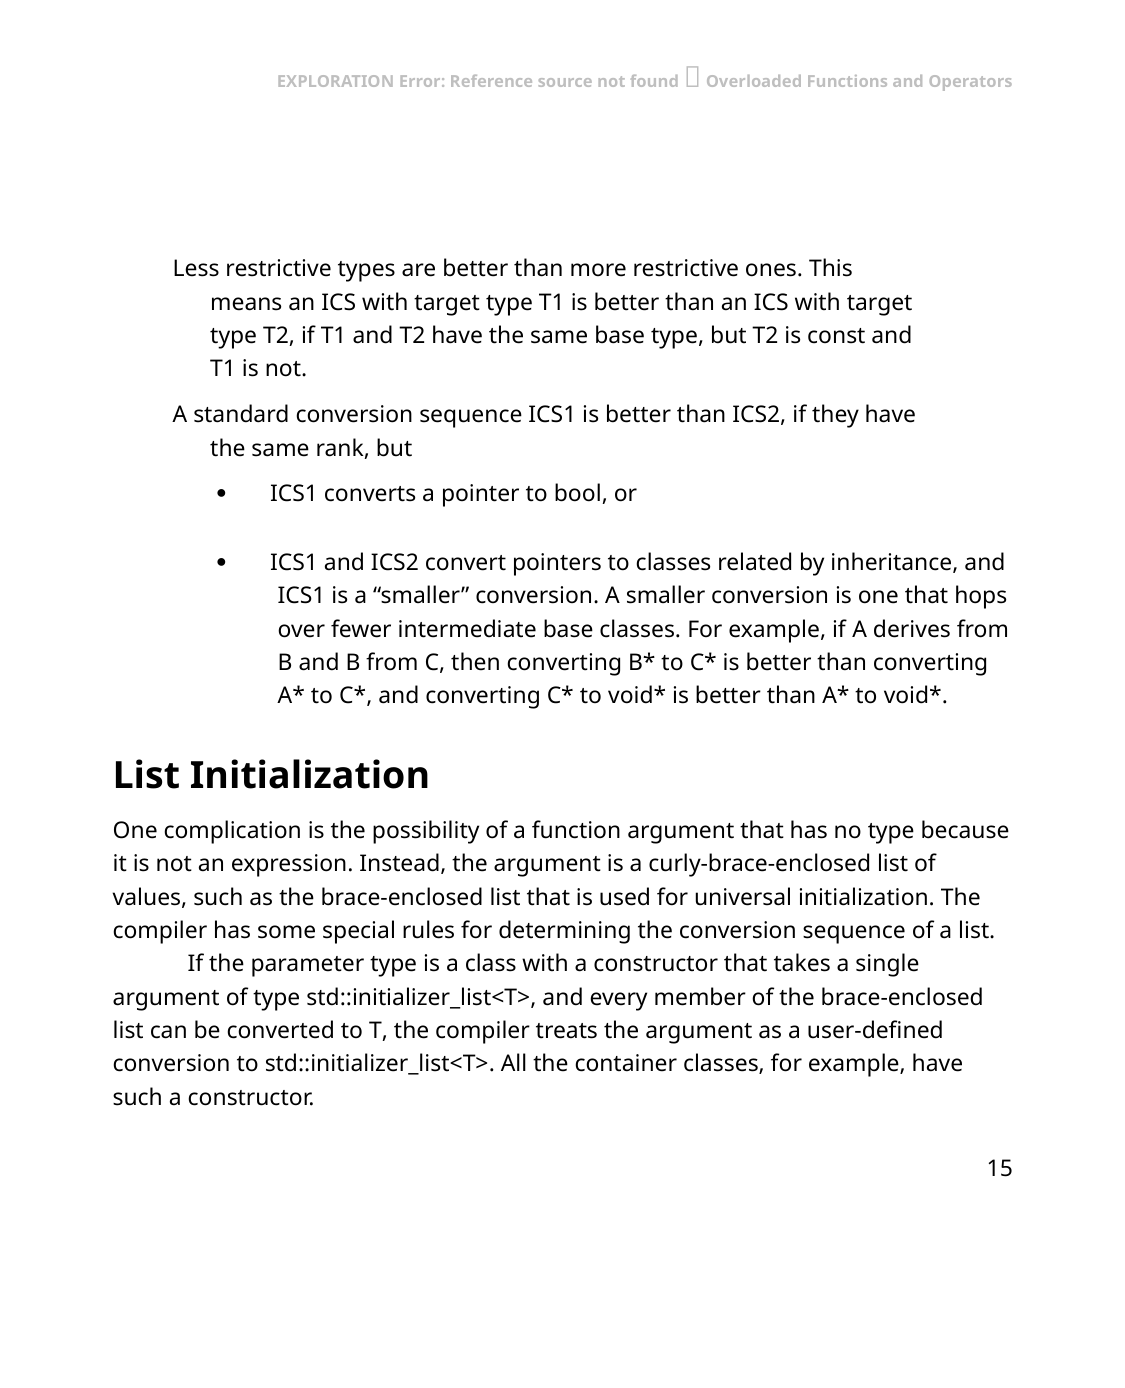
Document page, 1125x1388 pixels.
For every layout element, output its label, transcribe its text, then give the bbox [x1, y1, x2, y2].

text A standard conversion sequence ICS1 is better than ICS2, if they have the same rank, but [172, 396, 922, 463]
text Less restrictive types are better than more restrictive ones. This means an ICS with target type T1 is better than an ICS with target type T2, if T1 and T2 have the same base type, but T2 is const and T1 is not. [172, 250, 922, 384]
list ICS1 converts a pointer to bool, or [217, 475, 1012, 509]
text One complication is the possibility of a function argument that has no type because it is not an expression. Instead, the argument is a curly-brace-enclosed list of values, such as the brace-enclosed list that is used for universal initialization. The compiler has some special rules for determining the conversion sequence of a list. [112, 812, 1012, 945]
subtitle List Initialization [112, 748, 1012, 799]
list ICS1 and ICS2 convert pointers to classes related by inheritance, and ICS1 is a “smaller” conversion. A smaller conversion is one that hops over fewer intermediate base classes. For example, if A derives from B and B from C, then converting B* to C* is better than converting A* to C*, and converting C* to void* is better than A* to void*. [217, 544, 1012, 711]
text If the parameter type is a class with a constructor that takes a single argument of type std::initializer_list<T>, and every member of the brace-enclosed list can be converted to T, the compiler treats the argument as a user-defined conversion to std::initializer_list<T>. All the container classes, for example, have such a constructor. [112, 945, 1012, 1112]
